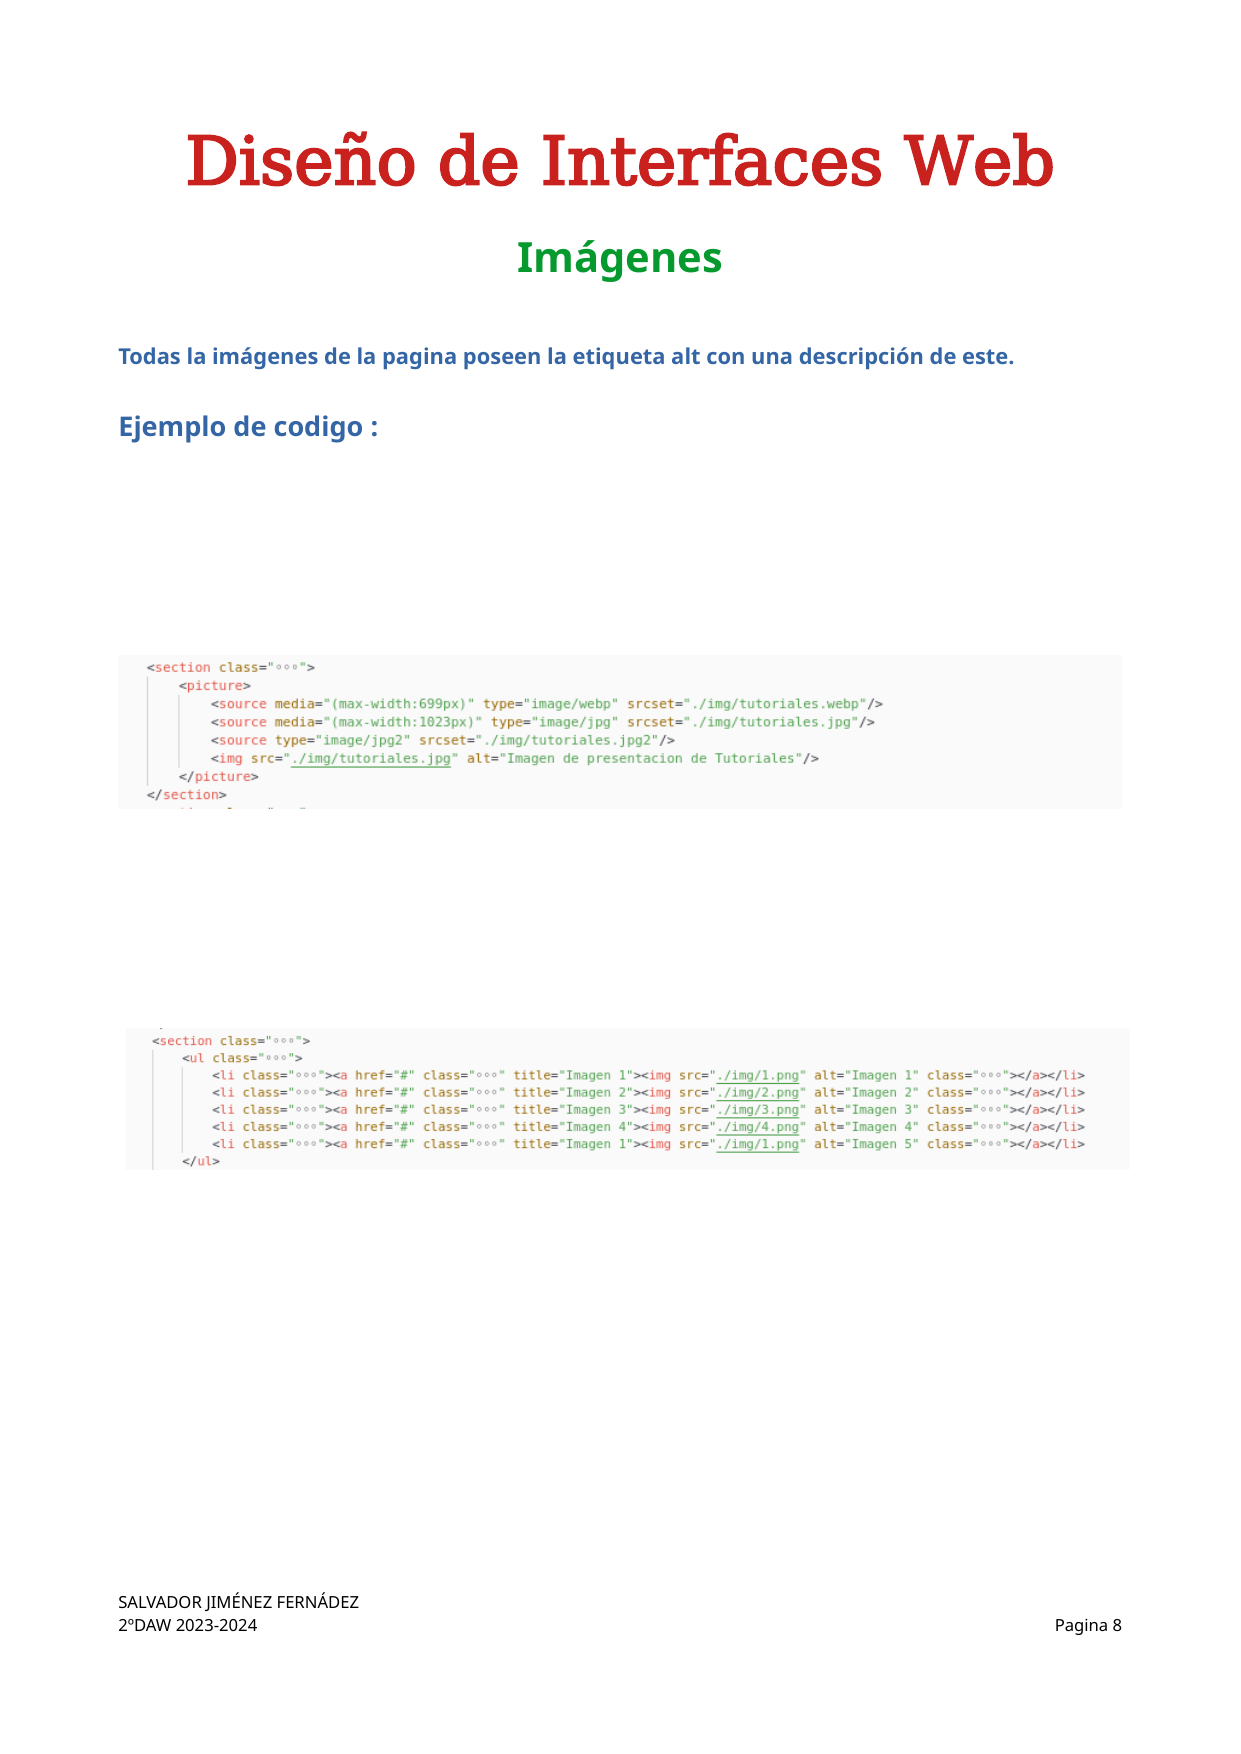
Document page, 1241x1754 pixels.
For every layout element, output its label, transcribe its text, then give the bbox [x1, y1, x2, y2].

picture [118, 655, 1123, 809]
text Imágenes [118, 228, 1122, 284]
picture [125, 1028, 1130, 1170]
text Todas la imágenes de la pagina poseen la etiqueta alt con una descripción de este. [118, 341, 1122, 371]
text Ejemplo de codigo : [118, 408, 1122, 445]
